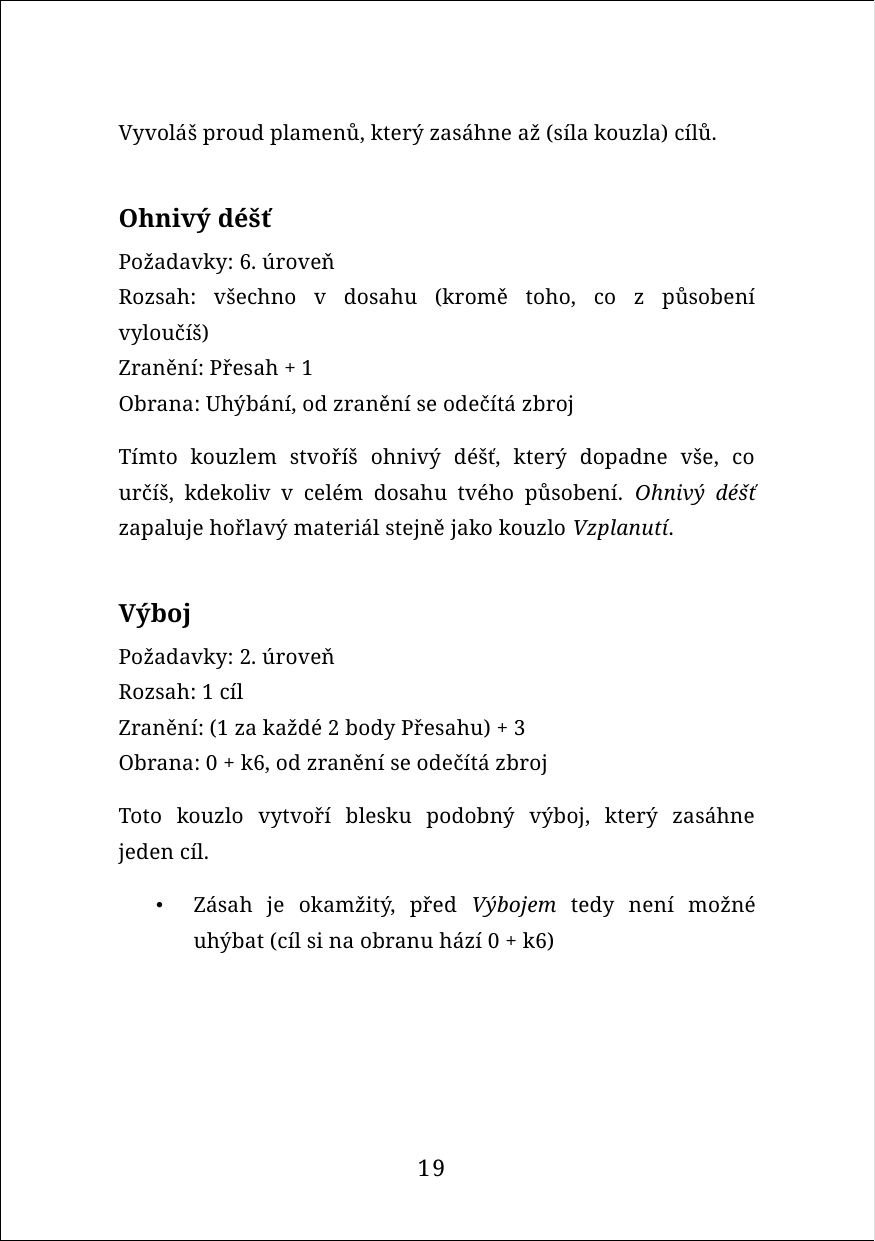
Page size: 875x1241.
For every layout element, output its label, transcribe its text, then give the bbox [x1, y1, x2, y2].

list Zásah je okamžitý, před Výbojem tedy není možné uhýbat (cíl si na obranu hází 0 + k6) [156, 890, 756, 954]
subtitle Ohnivý déšť [118, 201, 756, 235]
text Požadavky: 2. úroveň Rozsah: 1 cíl Zranění: (1 za každé 2 body Přesahu) + 3 Obrana: 0 + k6, od zranění se odečítá zbroj [118, 642, 756, 777]
text Toto kouzlo vytvoří blesku podobný výboj, který zasáhne jeden cíl. [118, 802, 756, 866]
text Požadavky: 6. úroveň Rozsah: všechno v dosahu (kromě toho, co z působení vyloučíš) Zranění: Přesah + 1 Obrana: Uhýbání, od zranění se odečítá zbroj [118, 247, 756, 417]
text Tímto kouzlem stvoříš ohnivý déšť, který dopadne vše, co určíš, kdekoliv v celém dosahu tvého působení. Ohnivý déšť zapaluje hořlavý materiál stejně jako kouzlo Vzplanutí. [118, 442, 756, 542]
text Vyvoláš proud plamenů, který zasáhne až (síla kouzla) cílů. [118, 118, 756, 147]
subtitle Výboj [118, 596, 756, 630]
